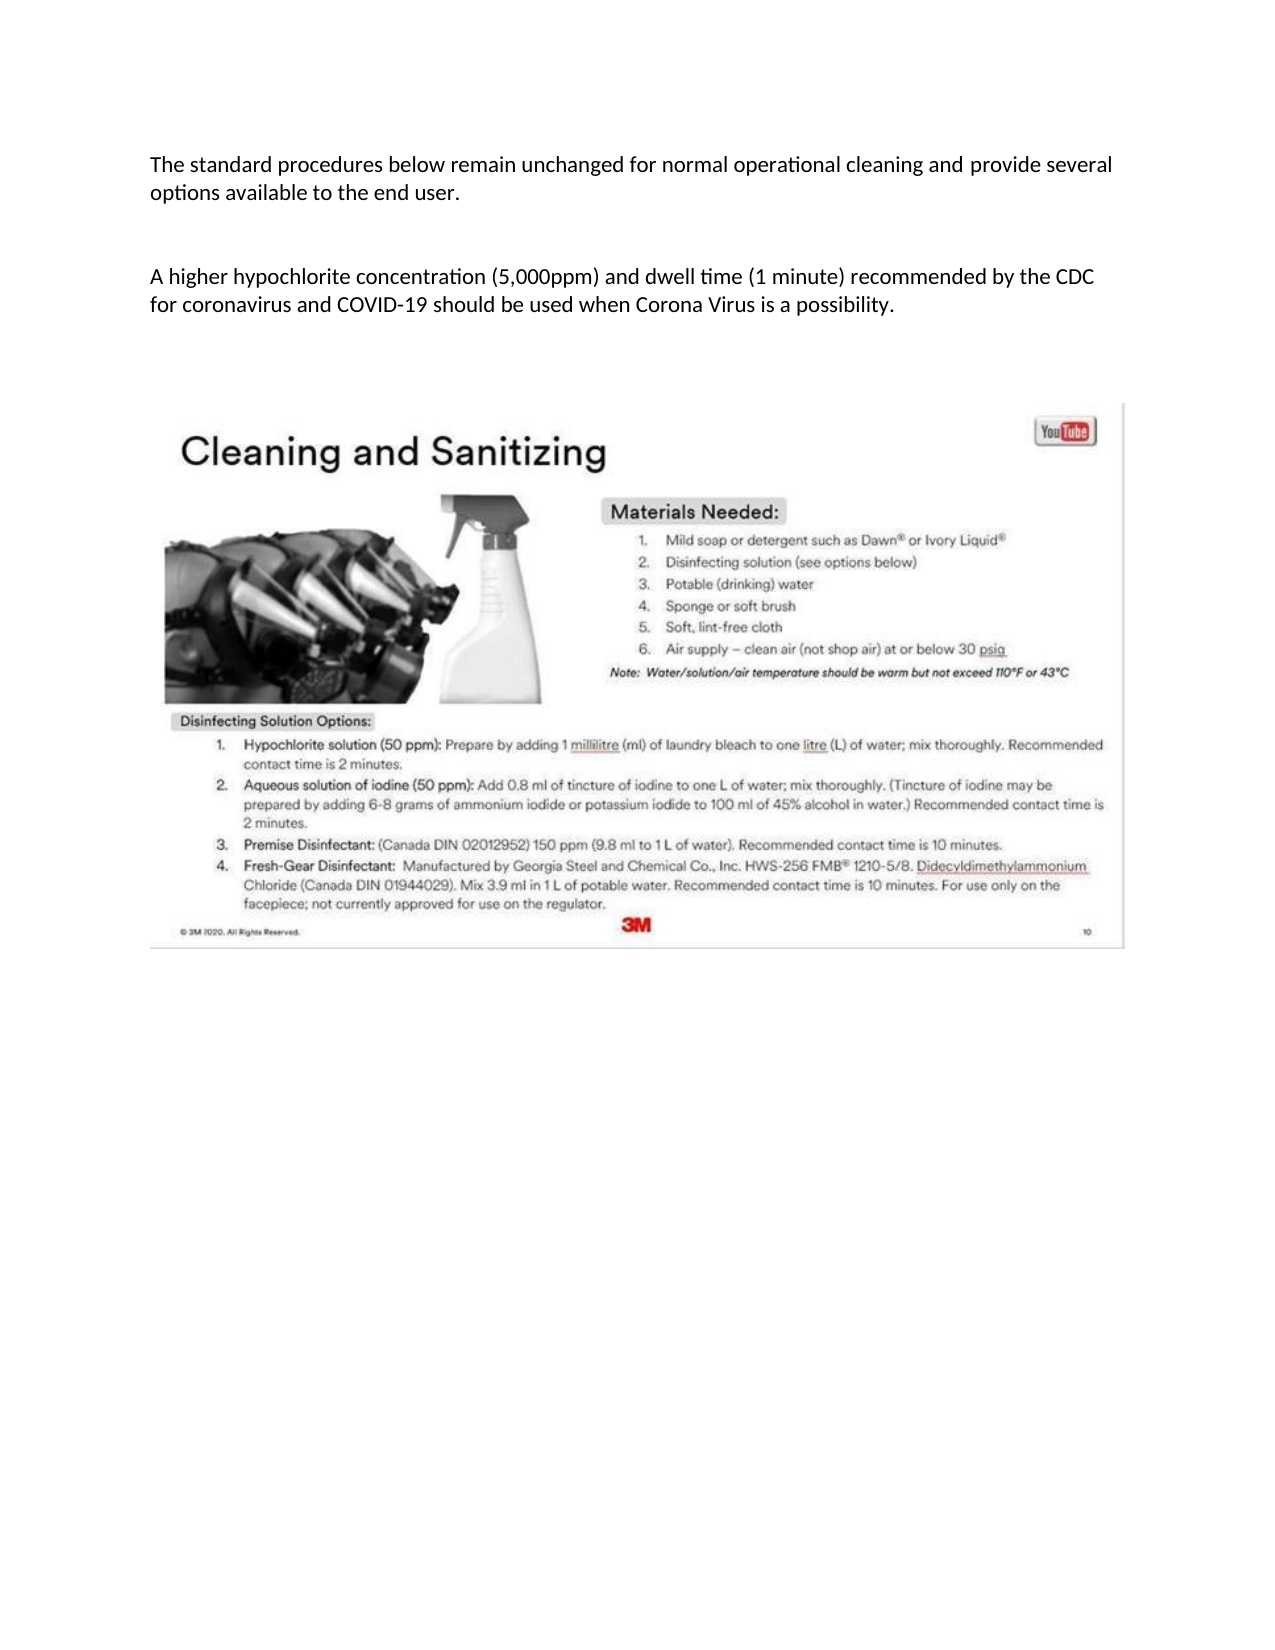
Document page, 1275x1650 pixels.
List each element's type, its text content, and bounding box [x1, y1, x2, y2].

text A higher hypochlorite concentration (5,000ppm) and dwell time (1 minute) recommended by the CDC for coronavirus and COVID-19 should be used when Corona Virus is a possibility. [150, 262, 1125, 318]
picture [150, 403, 1125, 949]
text The standard procedures below remain unchanged for normal operational cleaning and provide several options available to the end user. [150, 150, 1125, 206]
